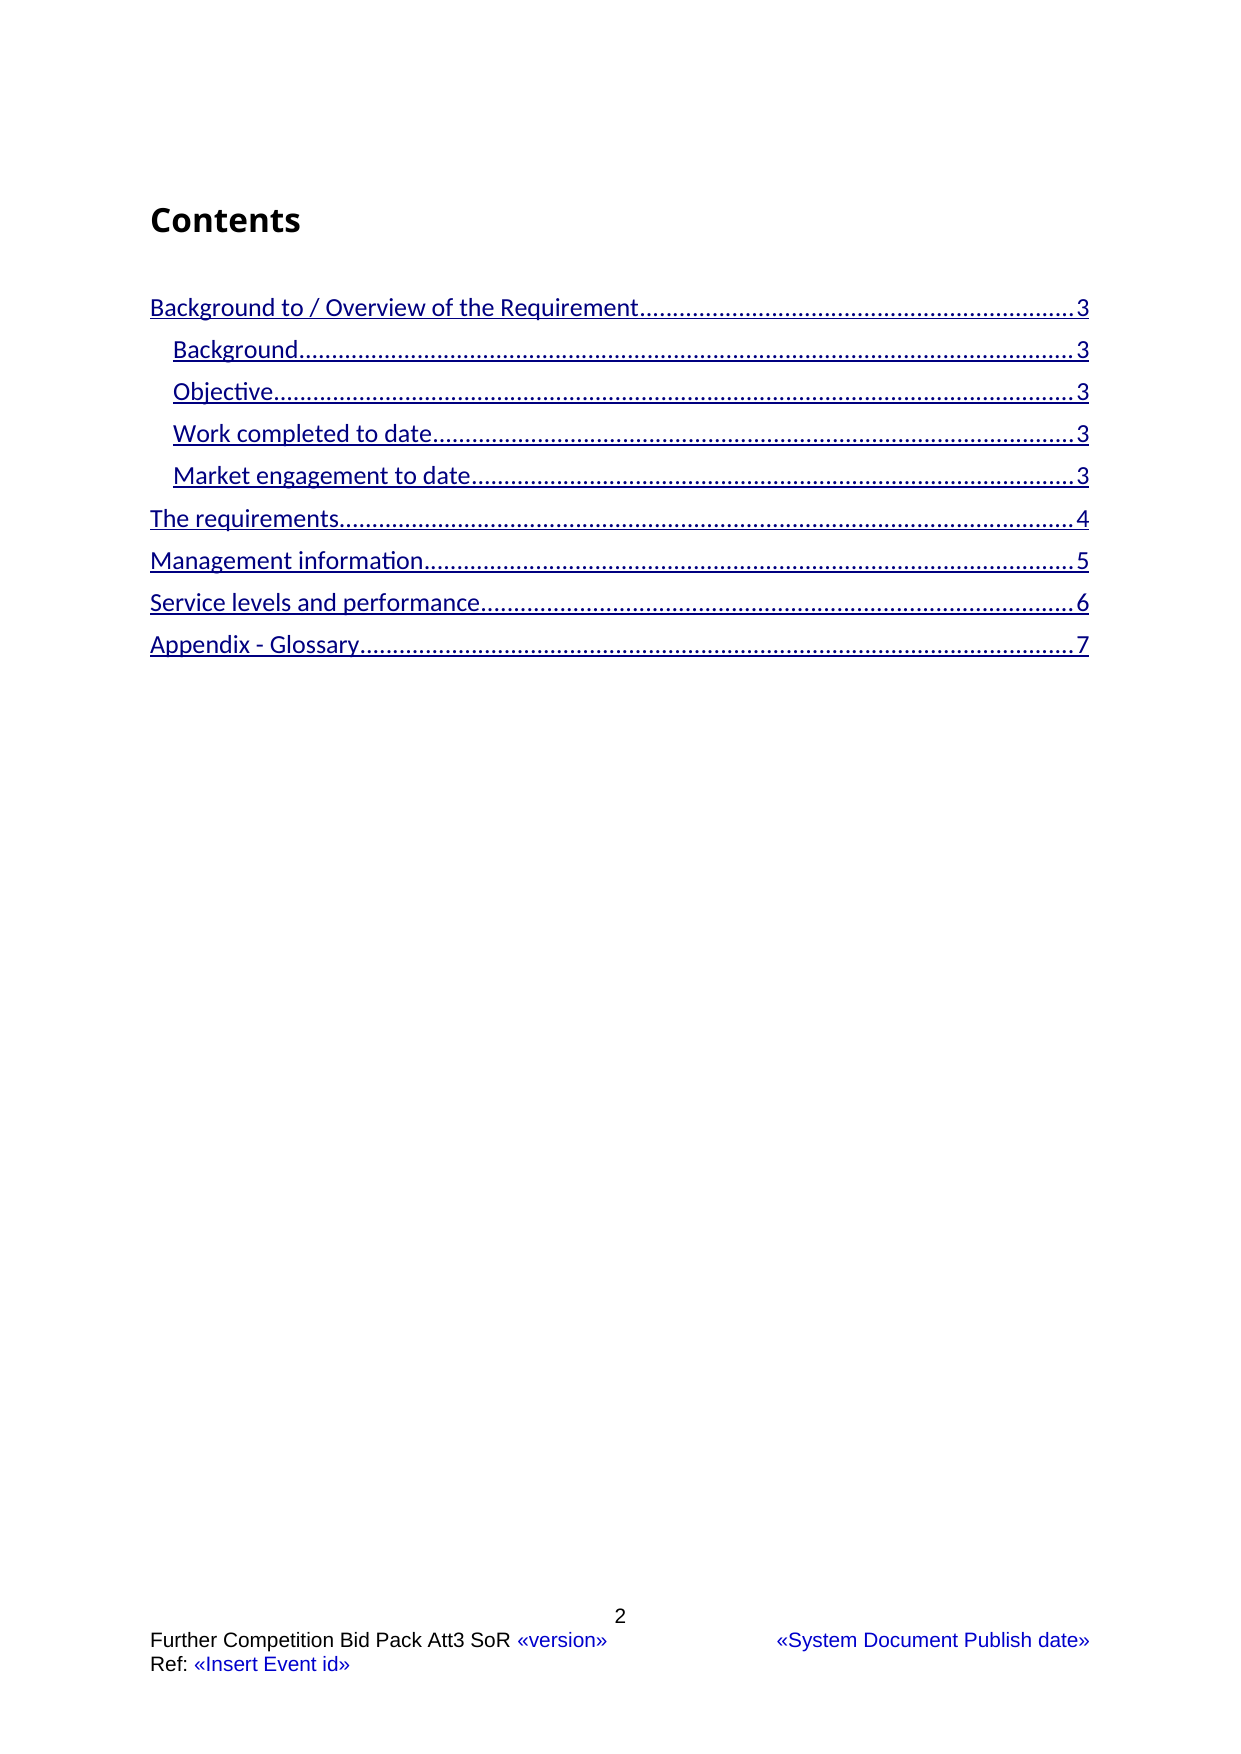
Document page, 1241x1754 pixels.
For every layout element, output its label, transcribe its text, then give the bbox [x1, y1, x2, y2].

text Appendix - Glossary 7 [150, 628, 1090, 660]
text Market engagement to date 3 [173, 459, 1090, 491]
text Work completed to date 3 [173, 417, 1090, 449]
text Objective 3 [173, 375, 1090, 407]
text Background 3 [173, 333, 1090, 365]
text Service levels and performance 6 [150, 586, 1090, 618]
text The requirements 4 [150, 502, 1090, 533]
subtitle Contents [150, 197, 1090, 242]
text Management information 5 [150, 544, 1090, 576]
text Background to / Overview of the Requirement 3 [150, 291, 1090, 322]
